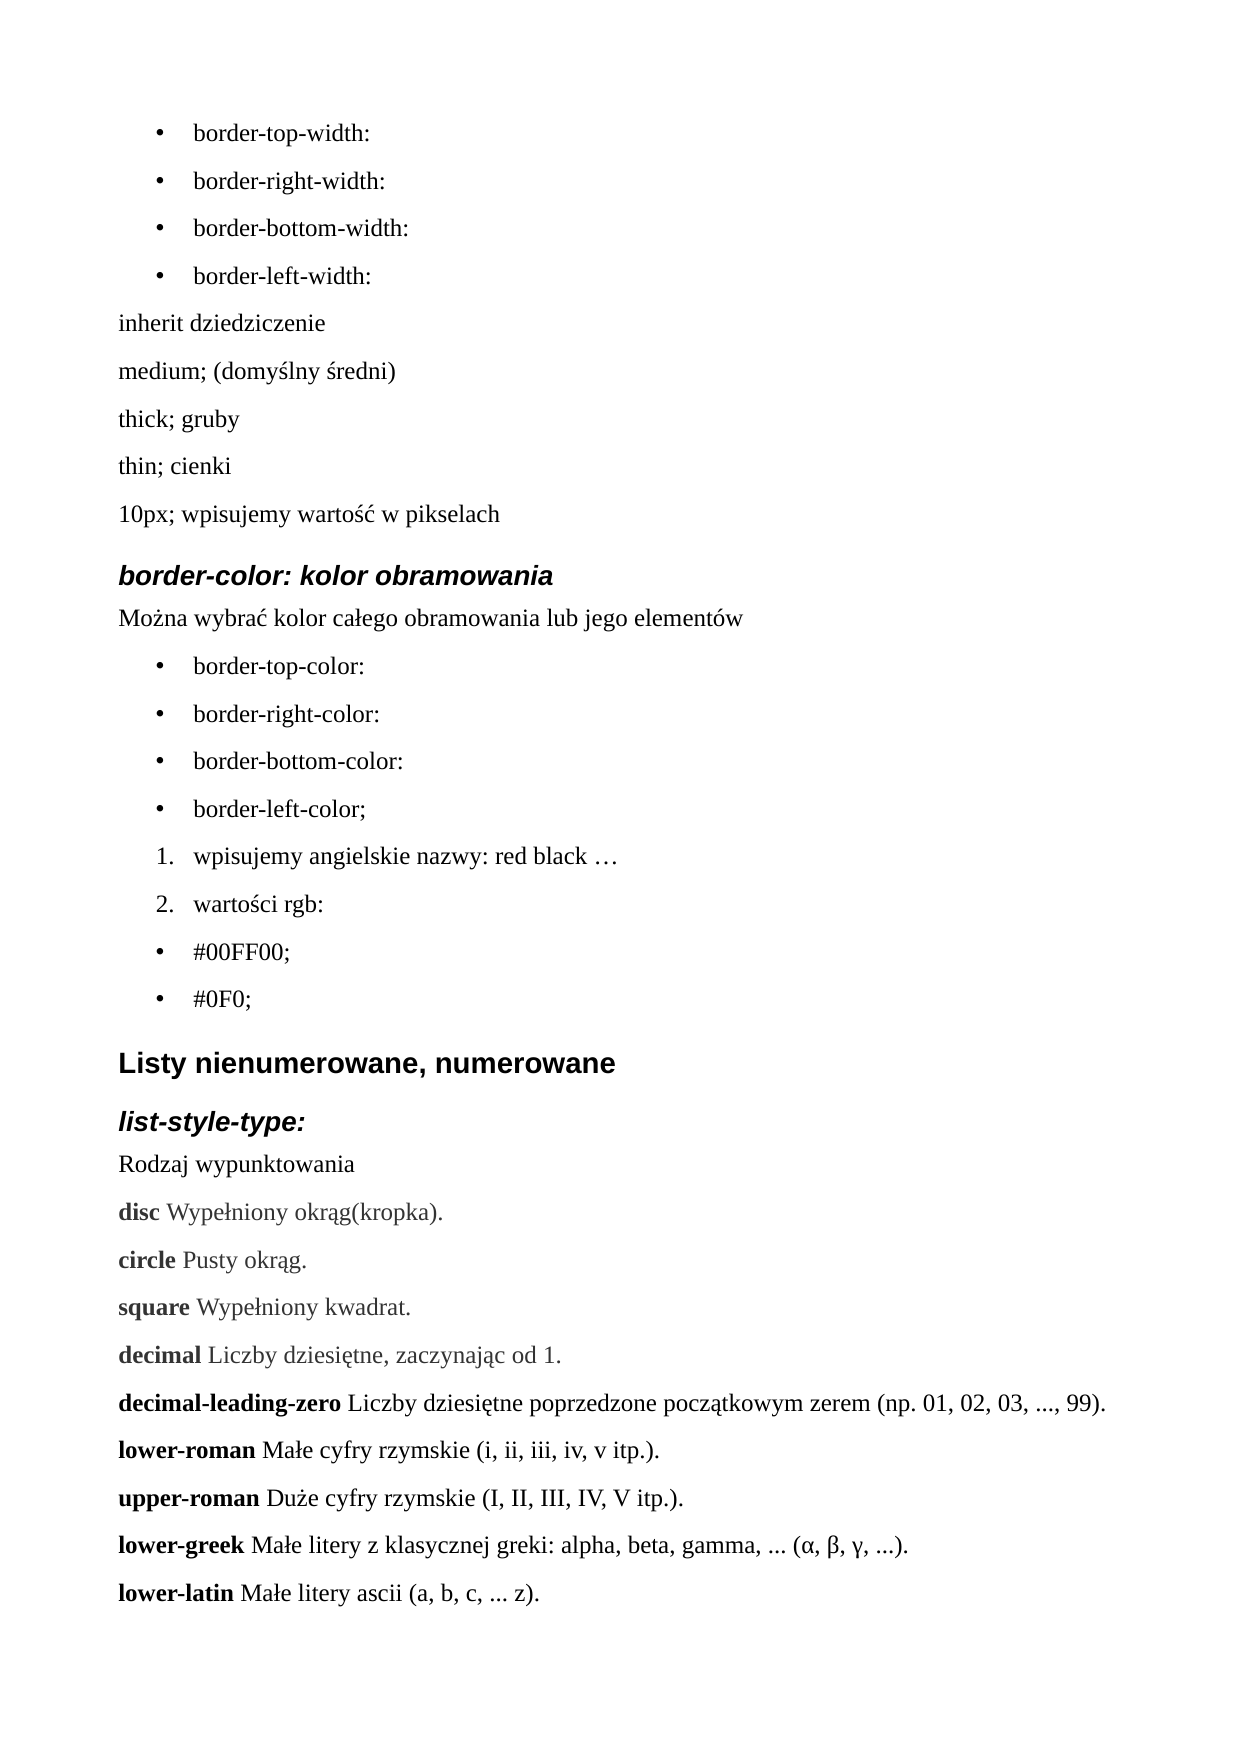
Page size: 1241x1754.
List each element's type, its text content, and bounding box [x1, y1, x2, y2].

text circle Pusty okrąg. [118, 1245, 1122, 1273]
list border-top-color: [156, 651, 1122, 680]
text 10px; wpisujemy wartość w pikselach [118, 499, 1122, 528]
list border-bottom-color: [156, 746, 1122, 775]
list #0F0; [156, 984, 1122, 1013]
text lower-latin Małe litery ascii (a, b, c, ... z). [118, 1578, 1122, 1607]
text thick; gruby [118, 404, 1122, 432]
list wpisujemy angielskie nazwy: red black … [156, 841, 1122, 870]
list wartości rgb: [156, 889, 1122, 918]
text square Wypełniony kwadrat. [118, 1292, 1122, 1321]
list border-left-color; [156, 794, 1122, 823]
list border-right-color: [156, 699, 1122, 727]
list border-bottom-width: [156, 213, 1122, 242]
list #00FF00; [156, 937, 1122, 965]
text inherit dziedziczenie [118, 308, 1122, 337]
list border-right-width: [156, 166, 1122, 194]
text Rodzaj wypunktowania [118, 1149, 1122, 1178]
list border-top-width: [156, 118, 1122, 147]
list border-left-width: [156, 261, 1122, 290]
text decimal Liczby dziesiętne, zaczynając od 1. [118, 1340, 1122, 1369]
subtitle list-style-type: [118, 1105, 1122, 1137]
subtitle Listy nienumerowane, numerowane [118, 1046, 1122, 1080]
text lower-greek Małe litery z klasycznej greki: alpha, beta, gamma, ... (α, β, γ, ...). [118, 1530, 1122, 1559]
subtitle border-color: kolor obramowania [118, 559, 1122, 591]
text decimal-leading-zero Liczby dziesiętne poprzedzone początkowym zerem (np. 01, 02, 03, ..., 99). [118, 1388, 1122, 1416]
text Można wybrać kolor całego obramowania lub jego elementów [118, 603, 1122, 632]
text disc Wypełniony okrąg(kropka). [118, 1197, 1122, 1226]
text lower-roman Małe cyfry rzymskie (i, ii, iii, iv, v itp.). [118, 1435, 1122, 1464]
text thin; cienki [118, 451, 1122, 480]
text medium; (domyślny średni) [118, 356, 1122, 385]
text upper-roman Duże cyfry rzymskie (I, II, III, IV, V itp.). [118, 1483, 1122, 1512]
